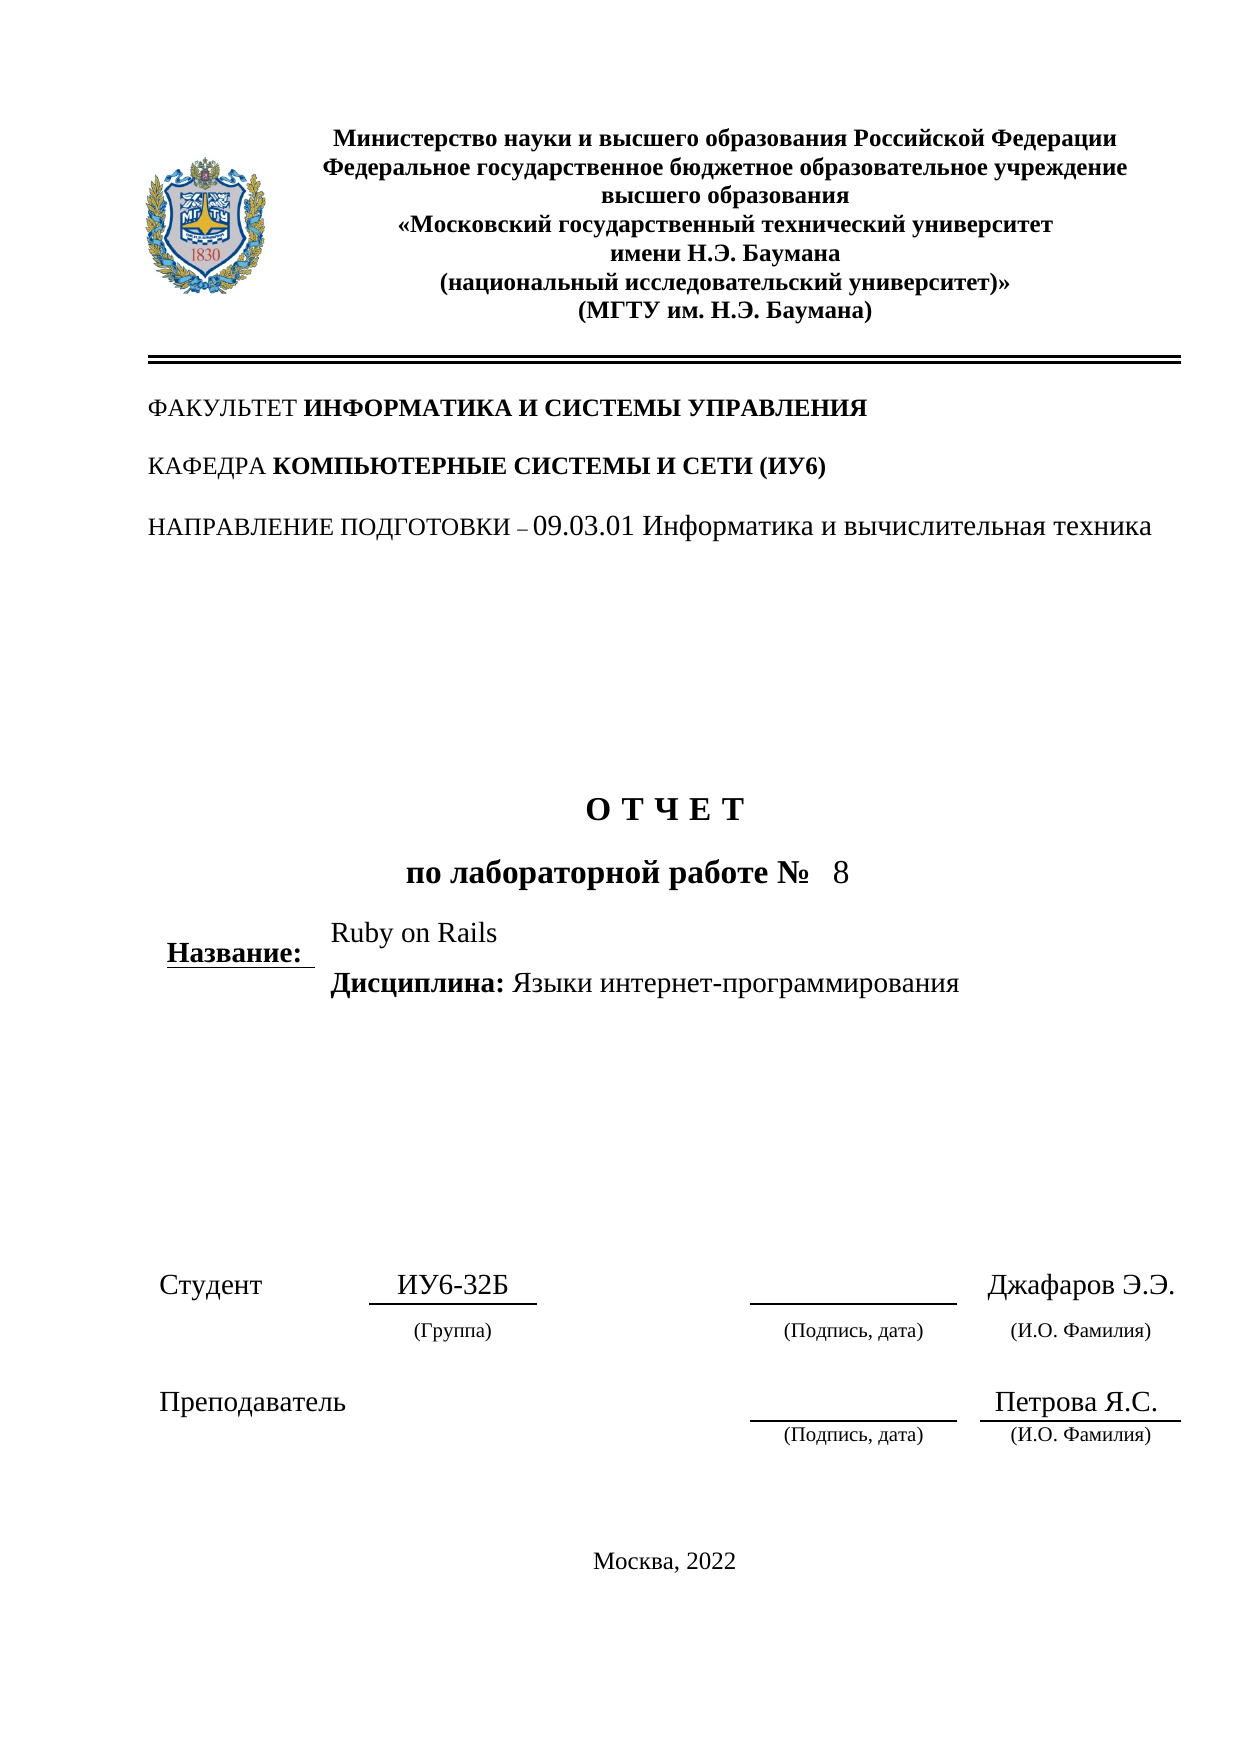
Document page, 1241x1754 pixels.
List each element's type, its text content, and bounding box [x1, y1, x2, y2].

table_header [738, 1267, 969, 1317]
table_cell (И.О. Фамилия) [969, 1318, 1193, 1351]
text Название: [167, 935, 315, 967]
table_header [136, 123, 284, 324]
table_header ИУ6-32Б [357, 1267, 548, 1317]
table_cell [148, 1318, 357, 1351]
text КАФЕДРА Компьютерные системы и сети (ИУ6) [148, 451, 1181, 479]
table_cell Петрова Я.С. [969, 1385, 1193, 1422]
table_cell (Группа) [357, 1318, 548, 1351]
table_cell [148, 1422, 357, 1455]
table_header Студент [148, 1267, 357, 1317]
table_header Джафаров Э.Э. [969, 1267, 1193, 1317]
text ФАКУЛЬТЕТ Информатика и системы управления [148, 393, 1181, 422]
table_cell Преподаватель [148, 1385, 357, 1422]
text Москва, 2022 [148, 1546, 1181, 1575]
table_header Министерство науки и высшего образования Российской Федерации Федеральное государственное бюджетное образовательное учреждение высшего образования «Московский государственный технический университет имени Н.Э. Баумана (национальный исследовательский университет)» (МГТУ им. Н.Э. Баумана) [284, 123, 1166, 324]
table_cell [969, 1351, 1193, 1384]
table_cell (Подпись, дата) [738, 1422, 969, 1455]
table_cell [357, 1422, 548, 1455]
table_cell [738, 1351, 969, 1384]
table_cell [357, 1351, 548, 1384]
table_header 8 [821, 853, 871, 891]
table_header [548, 1267, 738, 1317]
table_cell [548, 1318, 738, 1351]
table_cell [357, 1385, 548, 1422]
table_cell (Подпись, дата) [738, 1318, 969, 1351]
subtitle Ruby on Rails [148, 915, 1181, 949]
table_cell (И.О. Фамилия) [969, 1422, 1193, 1455]
text НАПРАВЛЕНИЕ ПОДГОТОВКИ – 09.03.01 Информатика и вычислительная техника [148, 508, 1181, 542]
table_cell [148, 1351, 357, 1384]
table_cell [548, 1351, 738, 1384]
table_cell [548, 1385, 738, 1422]
subtitle Дисциплина: Языки интернет-программирования [148, 965, 1181, 999]
table_cell [738, 1385, 969, 1422]
subtitle Отчет [148, 789, 1181, 828]
picture [145, 157, 266, 294]
table_cell [548, 1422, 738, 1455]
